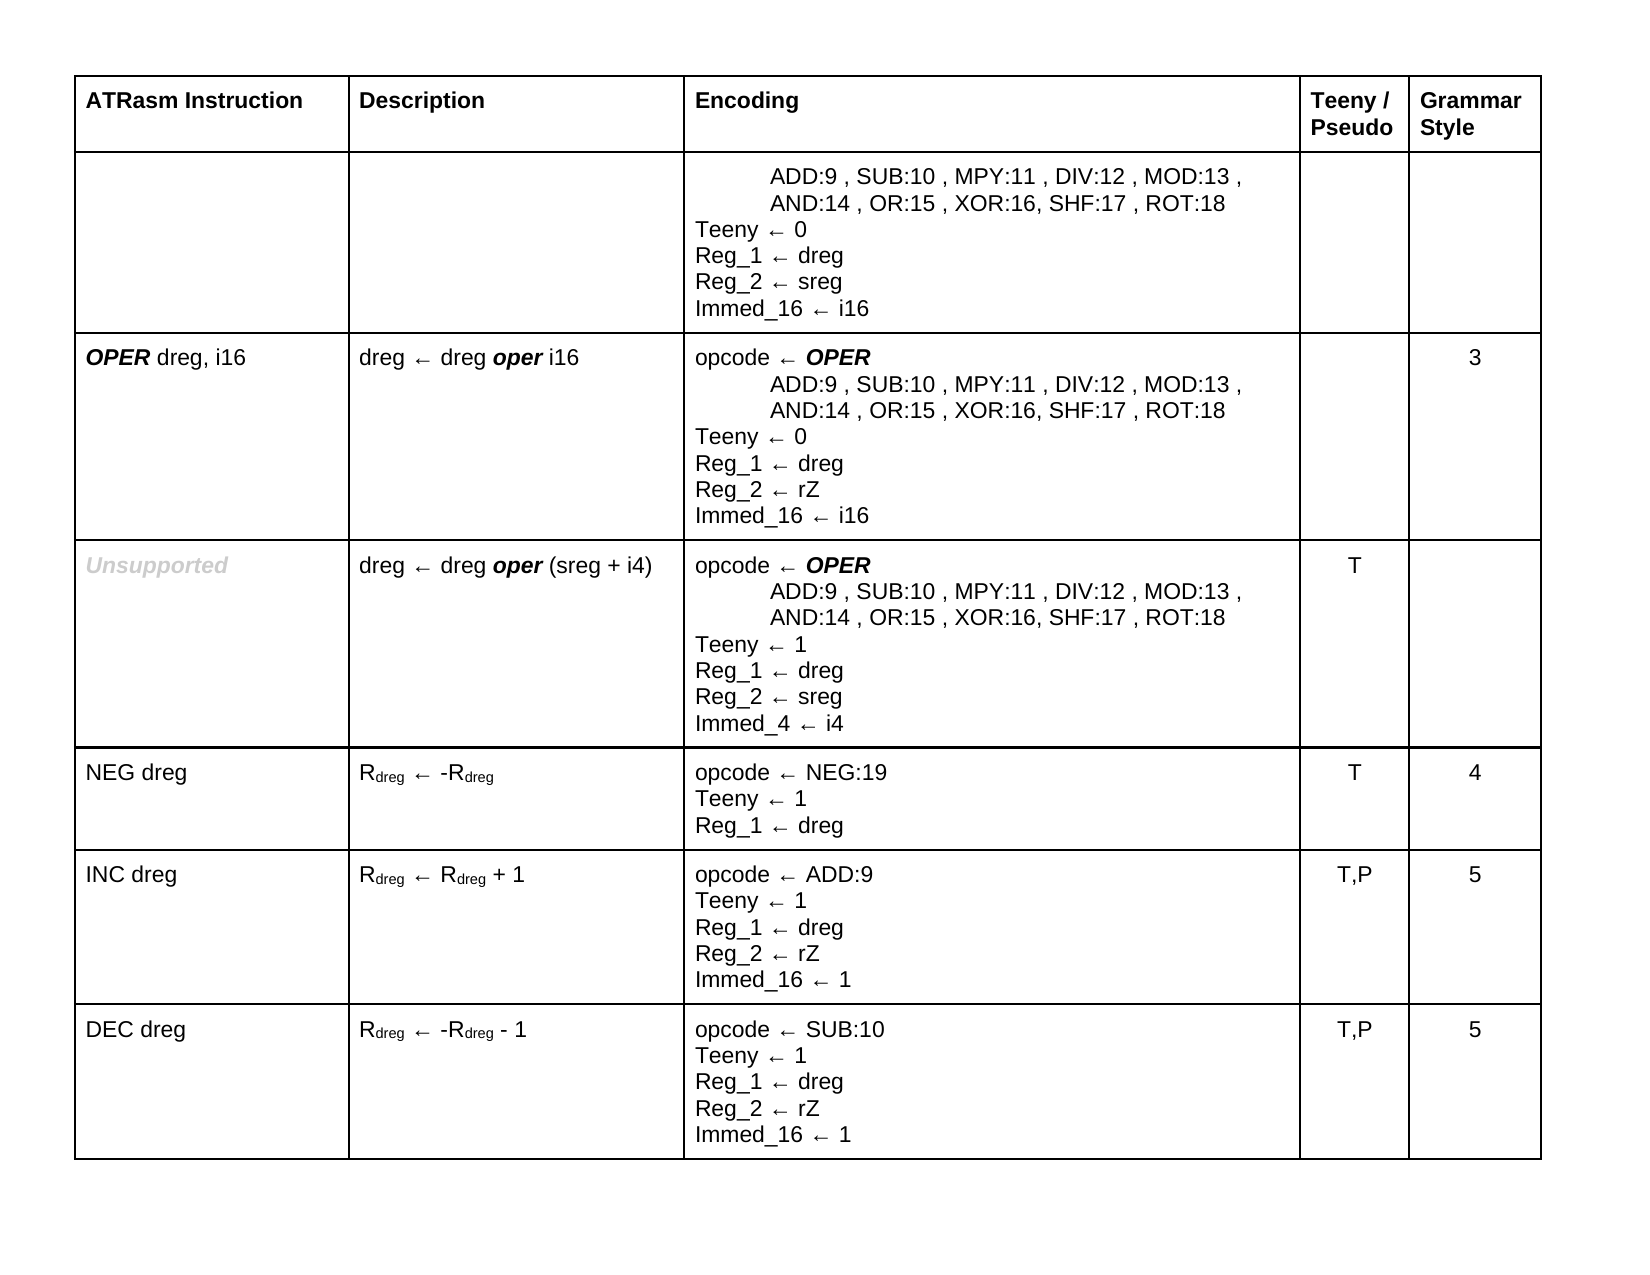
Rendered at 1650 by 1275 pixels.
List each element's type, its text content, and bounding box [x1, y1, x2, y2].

table_header ATRasm Instruction [76, 77, 348, 151]
table_cell Rdreg ← Rdreg + 1 [350, 851, 683, 1003]
table_cell 5 [1410, 1005, 1540, 1158]
table_cell INC dreg [76, 851, 348, 1003]
table_cell DEC dreg [76, 1005, 348, 1158]
table_cell 5 [1410, 851, 1540, 1003]
table_header Description [350, 77, 683, 151]
table_cell [1301, 153, 1408, 332]
table_cell OPER dreg, i16 [76, 334, 348, 539]
table_cell 4 [1410, 749, 1540, 848]
table_cell [350, 153, 683, 332]
table_cell 3 [1410, 334, 1540, 539]
table_cell opcode ← OPER ADD:9 , SUB:10 , MPY:11 , DIV:12 , MOD:13 , AND:14 , OR:15 , XOR:16, SHF:17 , ROT:18 Teeny ← 0 Reg_1 ← dreg Reg_2 ← rZ Immed_16 ← i16 [685, 334, 1299, 539]
table_cell ADD:9 , SUB:10 , MPY:11 , DIV:12 , MOD:13 , AND:14 , OR:15 , XOR:16, SHF:17 , ROT:18 Teeny ← 0 Reg_1 ← dreg Reg_2 ← sreg Immed_16 ← i16 [685, 153, 1299, 332]
table_cell NEG dreg [76, 749, 348, 848]
table_cell T [1301, 541, 1408, 746]
table_cell T [1301, 749, 1408, 848]
table_cell T,P [1301, 851, 1408, 1003]
table_cell dreg ← dreg oper i16 [350, 334, 683, 539]
table_cell [1410, 153, 1540, 332]
table_header Teeny / Pseudo [1301, 77, 1408, 151]
table_cell [76, 153, 348, 332]
table_header Encoding [685, 77, 1299, 151]
table_cell [1301, 334, 1408, 539]
table_cell dreg ← dreg oper (sreg + i4) [350, 541, 683, 746]
table_cell Unsupported [76, 541, 348, 746]
table_cell opcode ← OPER ADD:9 , SUB:10 , MPY:11 , DIV:12 , MOD:13 , AND:14 , OR:15 , XOR:16, SHF:17 , ROT:18 Teeny ← 1 Reg_1 ← dreg Reg_2 ← sreg Immed_4 ← i4 [685, 541, 1299, 746]
table_cell opcode ← NEG:19 Teeny ← 1 Reg_1 ← dreg [685, 749, 1299, 848]
table_cell [1410, 541, 1540, 746]
table_header Grammar Style [1410, 77, 1540, 151]
table_cell opcode ← ADD:9 Teeny ← 1 Reg_1 ← dreg Reg_2 ← rZ Immed_16 ← 1 [685, 851, 1299, 1003]
table_cell Rdreg ← -Rdreg [350, 749, 683, 848]
table_cell T,P [1301, 1005, 1408, 1158]
table_cell Rdreg ← -Rdreg - 1 [350, 1005, 683, 1158]
table_cell opcode ← SUB:10 Teeny ← 1 Reg_1 ← dreg Reg_2 ← rZ Immed_16 ← 1 [685, 1005, 1299, 1158]
